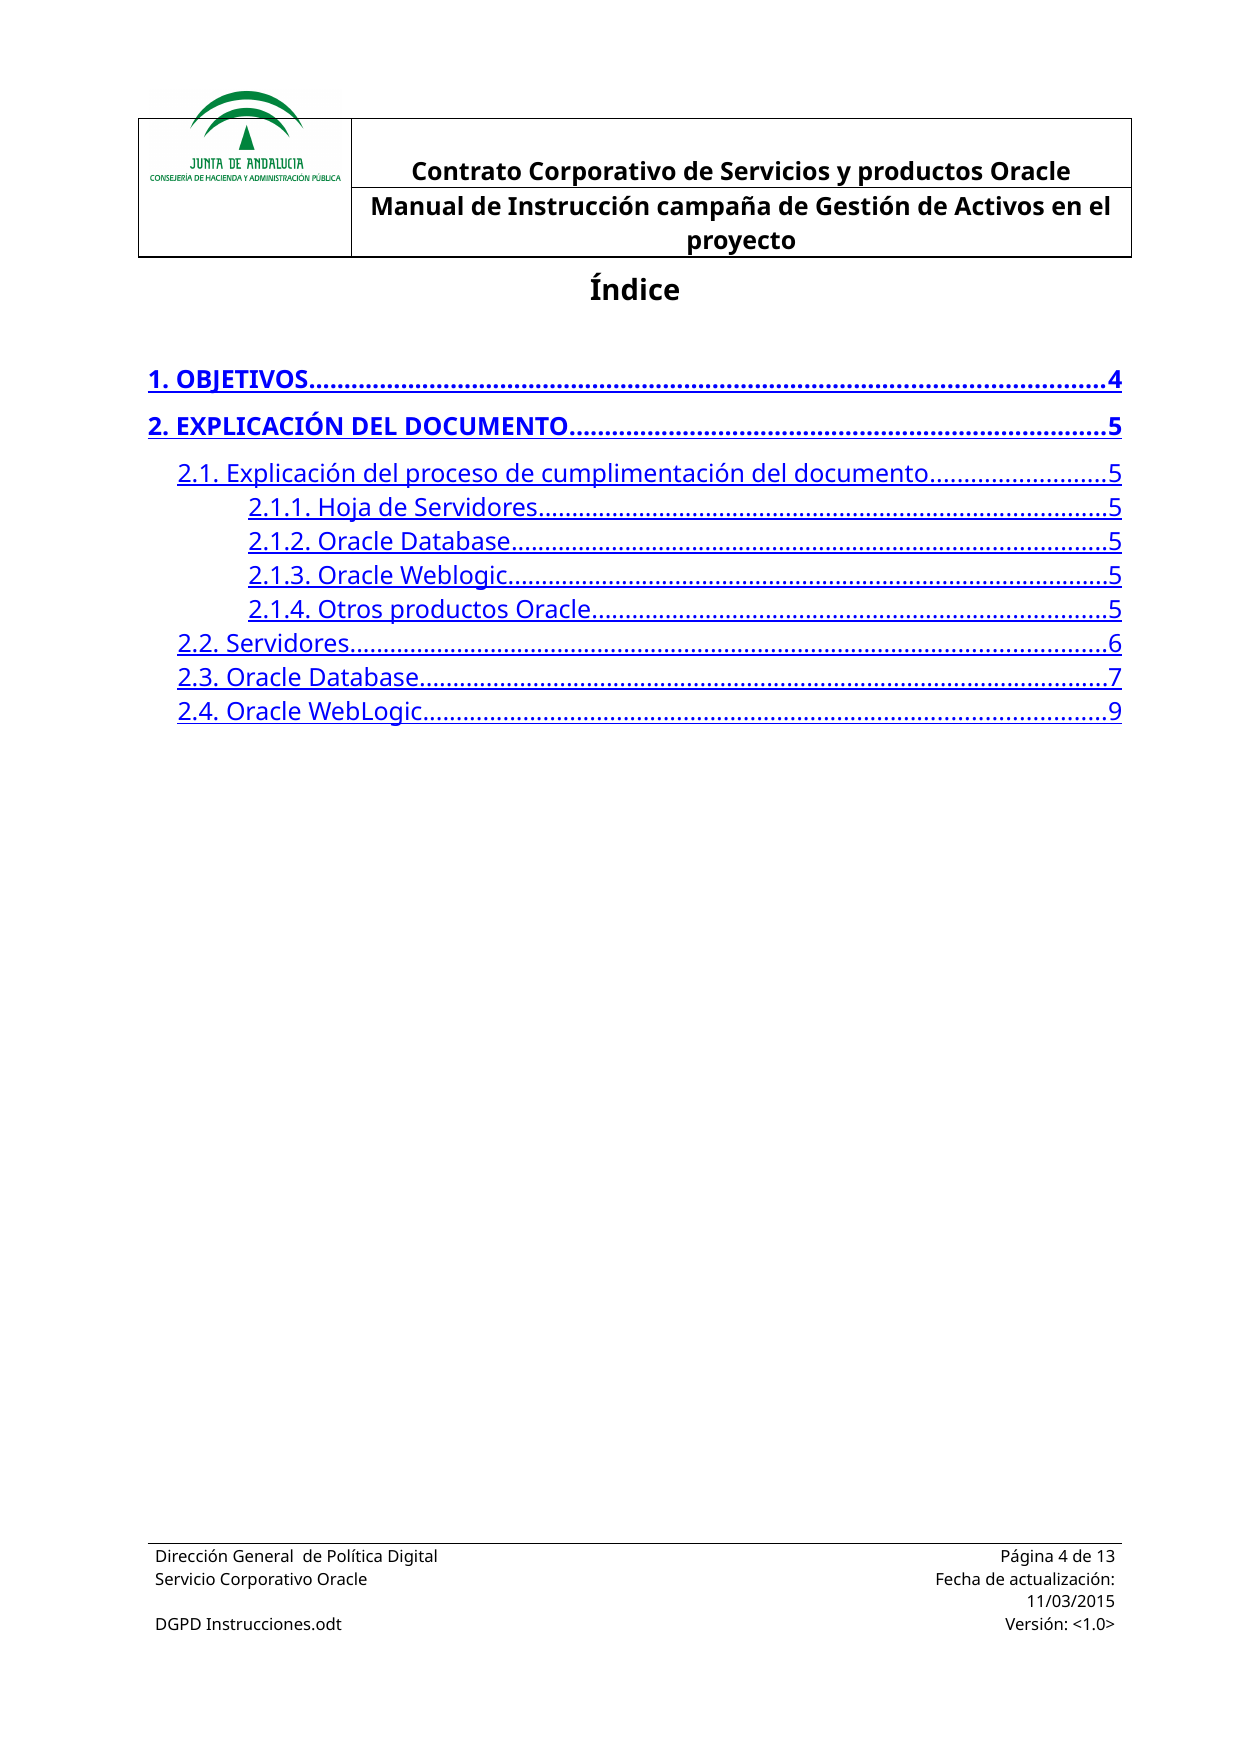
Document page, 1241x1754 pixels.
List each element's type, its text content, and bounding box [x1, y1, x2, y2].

text 2.3. Oracle Database 7 [177, 660, 1122, 688]
text 2.1.3. Oracle Weblogic 5 [177, 557, 1122, 592]
text [177, 690, 1122, 694]
text 2. Explicación del documento 5 [148, 409, 1122, 438]
text [177, 724, 1122, 728]
text 2.1.1. Hoja de Servidores 5 [177, 489, 1122, 523]
subtitle Índice [148, 270, 1122, 309]
text [177, 656, 1122, 660]
text [148, 439, 1122, 443]
picture [149, 89, 342, 118]
text 2.2. Servidores 6 [177, 626, 1122, 654]
text 2.1.4. Otros productos Oracle 5 [177, 592, 1122, 626]
text 2.1.2. Oracle Database 5 [177, 523, 1122, 557]
text 2.1. Explicación del proceso de cumplimentación del documento 5 [177, 455, 1122, 484]
text 1. Objetivos 4 [148, 362, 1122, 391]
picture [149, 119, 342, 182]
text 2.4. Oracle WebLogic 9 [177, 694, 1122, 723]
